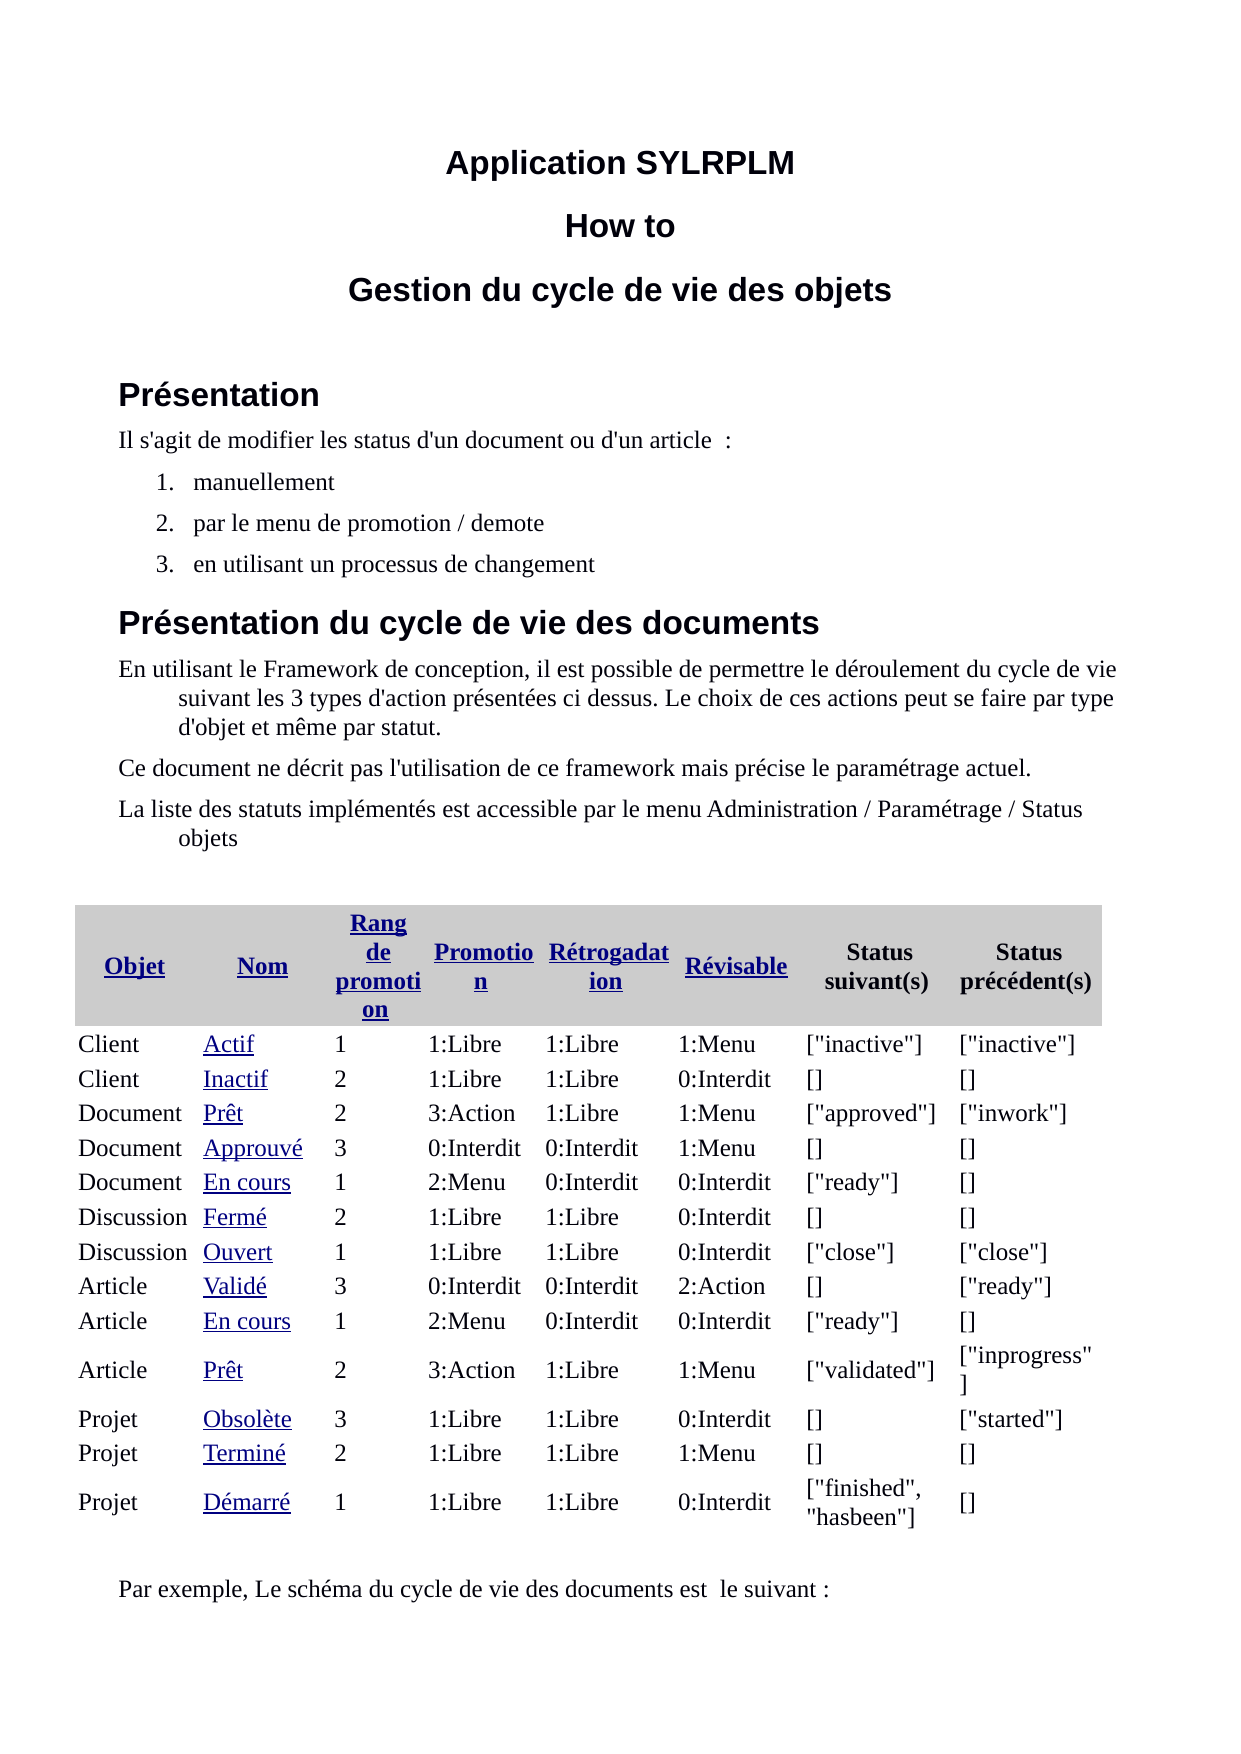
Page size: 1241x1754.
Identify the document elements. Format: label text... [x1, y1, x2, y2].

table_cell 1:Libre [425, 1234, 542, 1268]
table_cell 1:Menu [675, 1130, 803, 1164]
table_header Promotion [425, 905, 542, 1026]
table_header Révisable [675, 905, 803, 1026]
table_cell [] [803, 1061, 956, 1095]
table_cell 2 [331, 1061, 425, 1095]
table_cell [] [803, 1199, 956, 1234]
table_cell 0:Interdit [542, 1165, 675, 1199]
table_cell ["inactive"] [803, 1026, 956, 1061]
subtitle Application SYLRPLM [118, 143, 1122, 182]
table_cell 2 [331, 1338, 425, 1401]
table_cell 0:Interdit [542, 1268, 675, 1303]
table_cell 2:Menu [425, 1165, 542, 1199]
table_cell 1:Libre [425, 1061, 542, 1095]
list En utilisant le Framework de conception, il est possible de permettre le déroulement du cycle de vie suivant les 3 types d'action présentées ci dessus. Le choix de ces actions peut se faire par type d'objet et même par statut. [118, 654, 1122, 740]
table_cell ["approved"] [803, 1095, 956, 1130]
table_cell Client [75, 1026, 200, 1061]
table_header Status précédent(s) [956, 905, 1102, 1026]
table_cell 0:Interdit [675, 1199, 803, 1234]
table_cell 3:Action [425, 1095, 542, 1130]
table_cell 1:Libre [425, 1199, 542, 1234]
table_cell Document [75, 1095, 200, 1130]
table_cell [] [956, 1061, 1102, 1095]
table_cell 2 [331, 1199, 425, 1234]
table_cell [] [956, 1303, 1102, 1337]
table_cell 0:Interdit [542, 1130, 675, 1164]
table_cell Terminé [200, 1435, 331, 1470]
table_header Status suivant(s) [803, 905, 956, 1026]
table_cell [] [956, 1199, 1102, 1234]
table_cell Document [75, 1130, 200, 1164]
table_cell 1:Menu [675, 1435, 803, 1470]
table_cell 0:Interdit [425, 1268, 542, 1303]
table_cell 2 [331, 1095, 425, 1130]
table_cell Obsolète [200, 1401, 331, 1435]
table_cell 1:Libre [542, 1061, 675, 1095]
text Par exemple, Le schéma du cycle de vie des documents est le suivant : [118, 1574, 1122, 1603]
table_cell Discussion [75, 1199, 200, 1234]
table_cell 0:Interdit [542, 1303, 675, 1337]
table_cell ["inactive"] [956, 1026, 1102, 1061]
table_cell ["close"] [803, 1234, 956, 1268]
table_cell ["started"] [956, 1401, 1102, 1435]
table_cell En cours [200, 1165, 331, 1199]
table_cell [] [956, 1470, 1102, 1533]
table_cell 1:Menu [675, 1338, 803, 1401]
table_cell Article [75, 1268, 200, 1303]
table_cell 1 [331, 1470, 425, 1533]
table_cell 1:Libre [542, 1234, 675, 1268]
table_cell Inactif [200, 1061, 331, 1095]
table_cell ["inprogress"] [956, 1338, 1102, 1401]
table_cell Validé [200, 1268, 331, 1303]
table_cell Projet [75, 1435, 200, 1470]
table_cell 2:Action [675, 1268, 803, 1303]
table_cell 3 [331, 1401, 425, 1435]
table_cell 1:Libre [542, 1401, 675, 1435]
table_cell 1:Libre [542, 1435, 675, 1470]
subtitle Gestion du cycle de vie des objets [118, 270, 1122, 308]
subtitle Présentation du cycle de vie des documents [118, 603, 1122, 642]
table_cell Article [75, 1338, 200, 1401]
text Il s'agit de modifier les status d'un document ou d'un article : [118, 426, 1122, 454]
table_cell 0:Interdit [675, 1470, 803, 1533]
table_cell [] [803, 1130, 956, 1164]
table_header Rétrogadation [542, 905, 675, 1026]
table_cell 3 [331, 1268, 425, 1303]
table_cell 2:Menu [425, 1303, 542, 1337]
table_cell 3 [331, 1130, 425, 1164]
table_cell ["finished", "hasbeen"] [803, 1470, 956, 1533]
table_cell 0:Interdit [675, 1061, 803, 1095]
table_cell [] [803, 1401, 956, 1435]
table_cell ["validated"] [803, 1338, 956, 1401]
table_cell 1:Libre [542, 1470, 675, 1533]
table_cell Fermé [200, 1199, 331, 1234]
table_cell 3:Action [425, 1338, 542, 1401]
table_cell 1:Menu [675, 1095, 803, 1130]
table_cell Document [75, 1165, 200, 1199]
table_cell 0:Interdit [675, 1303, 803, 1337]
table_cell 1 [331, 1303, 425, 1337]
table_cell [] [803, 1268, 956, 1303]
table_cell Projet [75, 1470, 200, 1533]
table_cell 1:Libre [542, 1199, 675, 1234]
table_cell 1:Libre [542, 1338, 675, 1401]
table_cell 1 [331, 1234, 425, 1268]
table_cell Actif [200, 1026, 331, 1061]
table_cell Ouvert [200, 1234, 331, 1268]
table_cell Approuvé [200, 1130, 331, 1164]
subtitle Présentation [118, 375, 1122, 413]
table_cell Article [75, 1303, 200, 1337]
table_cell 0:Interdit [675, 1234, 803, 1268]
table_cell Discussion [75, 1234, 200, 1268]
table_cell [] [803, 1435, 956, 1470]
table_cell 0:Interdit [425, 1130, 542, 1164]
table_cell [] [956, 1435, 1102, 1470]
table_cell 1:Menu [675, 1026, 803, 1061]
table_cell [] [956, 1130, 1102, 1164]
list en utilisant un processus de changement [156, 549, 1122, 578]
subtitle How to [118, 207, 1122, 245]
list Ce document ne décrit pas l'utilisation de ce framework mais précise le paramétrage actuel. [118, 753, 1122, 782]
table_cell 1:Libre [542, 1026, 675, 1061]
table_header Nom [200, 905, 331, 1026]
table_cell ["ready"] [956, 1268, 1102, 1303]
table_cell 1 [331, 1026, 425, 1061]
table_cell 0:Interdit [675, 1165, 803, 1199]
table_cell En cours [200, 1303, 331, 1337]
table_cell 2 [331, 1435, 425, 1470]
table_cell 1:Libre [425, 1470, 542, 1533]
table_cell ["inwork"] [956, 1095, 1102, 1130]
table_cell Client [75, 1061, 200, 1095]
table_cell 1:Libre [425, 1435, 542, 1470]
table_cell 1:Libre [425, 1026, 542, 1061]
table_cell 1 [331, 1165, 425, 1199]
table_cell [] [956, 1165, 1102, 1199]
table_cell Prêt [200, 1338, 331, 1401]
table_cell ["close"] [956, 1234, 1102, 1268]
table_cell 1:Libre [542, 1095, 675, 1130]
list par le menu de promotion / demote [156, 508, 1122, 537]
table_cell ["ready"] [803, 1303, 956, 1337]
table_cell 0:Interdit [675, 1401, 803, 1435]
table_header Rang de promotion [331, 905, 425, 1026]
table_cell Prêt [200, 1095, 331, 1130]
table_cell Projet [75, 1401, 200, 1435]
list manuellement [156, 467, 1122, 496]
table_header Objet [75, 905, 200, 1026]
table_cell ["ready"] [803, 1165, 956, 1199]
table_cell 1:Libre [425, 1401, 542, 1435]
list La liste des statuts implémentés est accessible par le menu Administration / Paramétrage / Status objets [118, 794, 1122, 852]
table_cell Démarré [200, 1470, 331, 1533]
